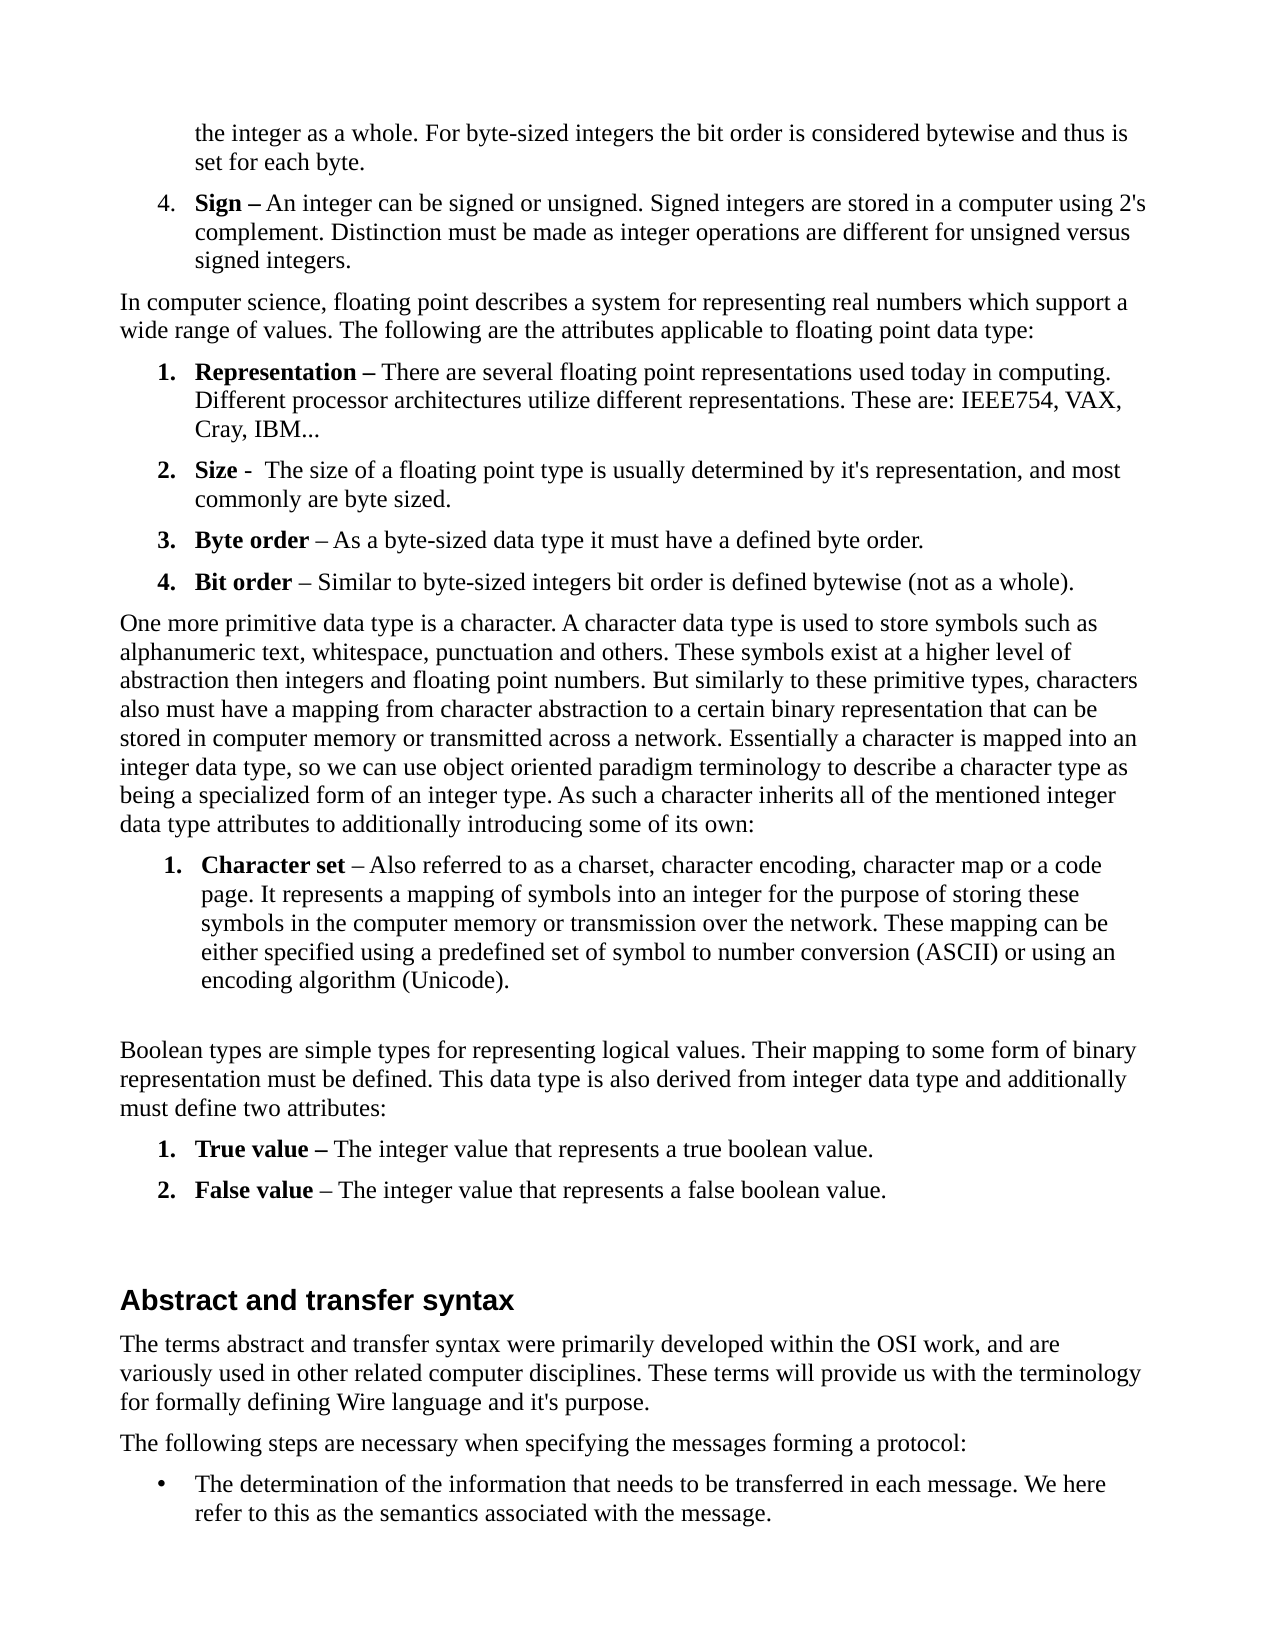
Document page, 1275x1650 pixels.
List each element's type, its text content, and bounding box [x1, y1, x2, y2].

list Representation – There are several floating point representations used today in computing. Different processor architectures utilize different representations. These are: IEEE754, VAX, Cray, IBM... [157, 357, 1157, 443]
text One more primitive data type is a character. A character data type is used to store symbols such as alphanumeric text, whitespace, punctuation and others. These symbols exist at a higher level of abstraction then integers and floating point numbers. But similarly to these primitive types, characters also must have a mapping from character abstraction to a certain binary representation that can be stored in computer memory or transmitted across a network. Essentially a character is mapped into an integer data type, so we can use object oriented paradigm terminology to describe a character type as being a specialized form of an integer type. As such a character inherits all of the mentioned integer data type attributes to additionally introducing some of its own: [119, 608, 1157, 838]
text The following steps are necessary when specifying the messages forming a protocol: [119, 1428, 1157, 1457]
list False value – The integer value that represents a false boolean value. [157, 1176, 1157, 1204]
list Character set – Also referred to as a charset, character encoding, character map or a code page. It represents a mapping of symbols into an integer for the purpose of storing these symbols in the computer memory or transmission over the network. These mapping can be either specified using a predefined set of symbol to number conversion (ASCII) or using an encoding algorithm (Unicode). [163, 851, 1157, 994]
list Bit order – Similar to byte-sized integers bit order is defined bytewise (not as a whole). [157, 567, 1157, 596]
list Size - The size of a floating point type is usually determined by it's representation, and most commonly are byte sized. [157, 456, 1157, 513]
text In computer science, floating point describes a system for representing real numbers which support a wide range of values. The following are the attributes applicable to floating point data type: [119, 287, 1157, 344]
list The determination of the information that needs to be transferred in each message. We here refer to this as the semantics associated with the message. [157, 1469, 1157, 1527]
list Sign – An integer can be signed or unsigned. Signed integers are stored in a computer using 2's complement. Distinction must be made as integer operations are different for unsigned versus signed integers. [157, 188, 1157, 274]
text The terms abstract and transfer syntax were primarily developed within the OSI work, and are variously used in other related computer disciplines. These terms will provide us with the terminology for formally defining Wire language and it's purpose. [119, 1329, 1157, 1415]
subtitle Abstract and transfer syntax [119, 1283, 1157, 1317]
list True value – The integer value that represents a true boolean value. [157, 1134, 1157, 1163]
list the integer as a whole. For byte-sized integers the bit order is considered bytewise and thus is set for each byte. [157, 118, 1157, 176]
text Boolean types are simple types for representing logical values. Their mapping to some form of binary representation must be defined. This data type is also derived from integer data type and additionally must define two attributes: [119, 1007, 1157, 1122]
list Byte order – As a byte-sized data type it must have a defined byte order. [157, 526, 1157, 554]
